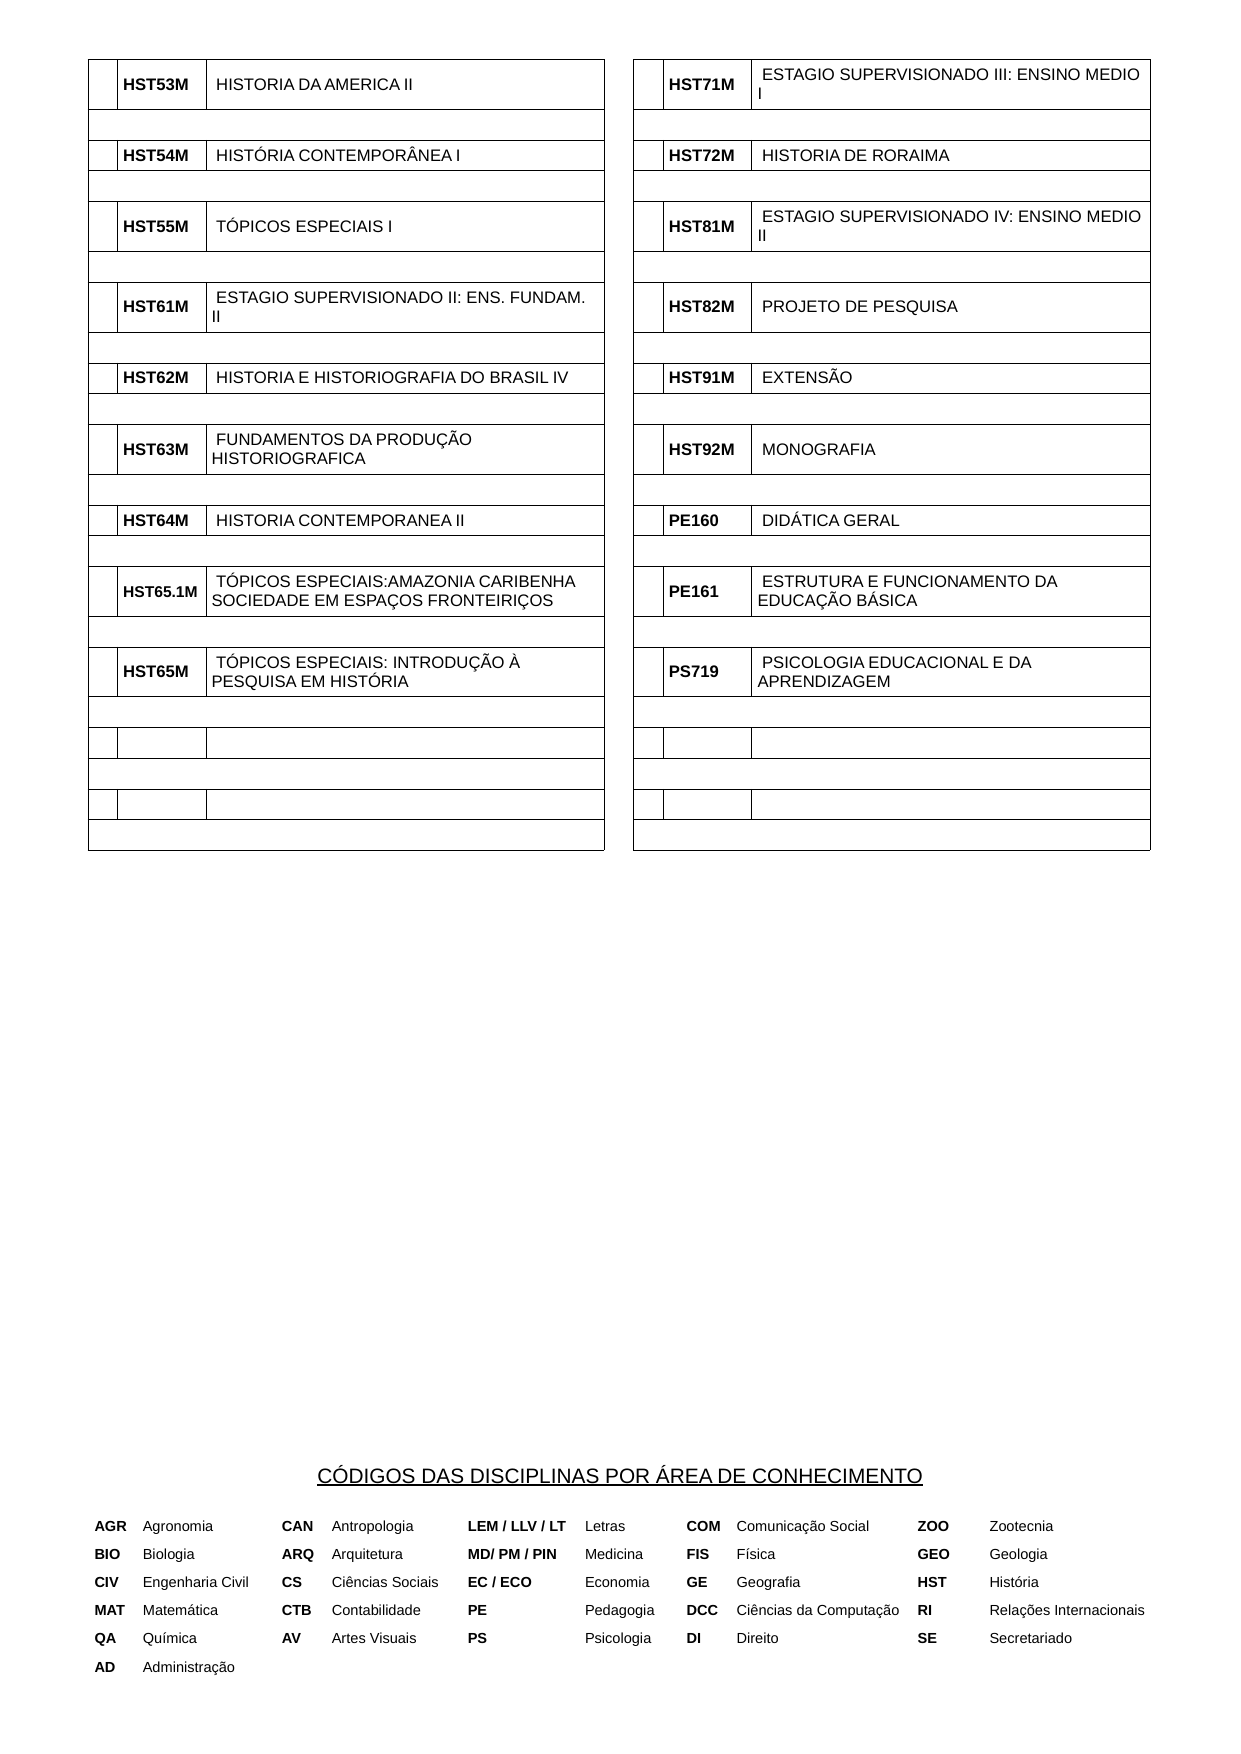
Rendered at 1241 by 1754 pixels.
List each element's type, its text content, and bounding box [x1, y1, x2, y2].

table_cell CS [276, 1568, 326, 1596]
table_cell [89, 506, 117, 535]
table_cell [634, 141, 663, 170]
table_cell [276, 1653, 326, 1681]
table_cell HST64M [118, 506, 206, 535]
table_header [634, 60, 663, 109]
table_cell [984, 1653, 1152, 1681]
table_cell Psicologia [579, 1624, 667, 1653]
table_cell [89, 728, 117, 758]
table_cell Artes Visuais [326, 1624, 448, 1653]
table_cell [326, 1653, 448, 1681]
table_cell MAT [89, 1596, 137, 1624]
table_header Comunicação Social [731, 1511, 912, 1540]
table_cell DIDÁTICA GERAL [752, 506, 1150, 535]
table_cell [634, 648, 663, 696]
table_cell [634, 364, 663, 393]
table_cell [207, 728, 604, 758]
table_cell [605, 332, 633, 362]
table_cell [731, 1653, 912, 1681]
table_cell Economia [579, 1568, 667, 1596]
table_header ESTAGIO SUPERVISIONADO III: ENSINO MEDIO I [752, 60, 1150, 109]
table_cell [752, 728, 1150, 758]
table_cell [634, 475, 1150, 504]
table_cell Ciências da Computação [731, 1596, 912, 1624]
table_cell [634, 567, 663, 616]
table_cell [260, 1653, 276, 1681]
table_cell [605, 566, 633, 616]
table_cell HST54M [118, 141, 206, 170]
table_cell [634, 110, 1150, 140]
table_cell DCC [681, 1596, 731, 1624]
table_cell GEO [912, 1540, 984, 1568]
table_cell [89, 364, 117, 393]
table_cell [634, 171, 1150, 201]
table_cell Engenharia Civil [137, 1568, 260, 1596]
table_cell [634, 728, 663, 758]
table_cell [89, 202, 117, 251]
table_cell PROJETO DE PESQUISA [752, 283, 1150, 332]
table_cell [605, 505, 633, 535]
table_cell [89, 697, 604, 727]
table_cell [664, 728, 751, 758]
table_cell [89, 141, 117, 170]
table_cell [89, 567, 117, 616]
table_cell HST91M [664, 364, 751, 393]
table_cell Contabilidade [326, 1596, 448, 1624]
table_header [667, 1511, 681, 1540]
table_cell [89, 475, 604, 504]
table_cell [260, 1624, 276, 1653]
table_cell [664, 790, 751, 819]
table_cell PE161 [664, 567, 751, 616]
table_cell AV [276, 1624, 326, 1653]
table_cell [89, 536, 604, 566]
table_cell [634, 283, 663, 332]
table_cell MONOGRAFIA [752, 425, 1150, 474]
table_header ZOO [912, 1511, 984, 1540]
table_cell [89, 252, 604, 282]
table_cell [667, 1653, 681, 1681]
table_cell [605, 535, 633, 566]
table_cell HST92M [664, 425, 751, 474]
table_cell Relações Internacionais [984, 1596, 1152, 1624]
table_cell HST62M [118, 364, 206, 393]
table_cell [667, 1624, 681, 1653]
table_cell [634, 790, 663, 819]
table_cell [634, 820, 1150, 850]
table_header CAN [276, 1511, 326, 1540]
table_cell [634, 394, 1150, 424]
table_header [605, 59, 633, 109]
table_cell [634, 425, 663, 474]
table_header HST71M [664, 60, 751, 109]
table_cell Matemática [137, 1596, 260, 1624]
table_cell PSICOLOGIA EDUCACIONAL E DA APRENDIZAGEM [752, 648, 1150, 696]
table_cell [634, 617, 1150, 647]
table_cell Medicina [579, 1540, 667, 1568]
table_cell Geografia [731, 1568, 912, 1596]
table_cell MD/ PM / PIN [462, 1540, 579, 1568]
table_cell BIO [89, 1540, 137, 1568]
table_cell [89, 283, 117, 332]
table_header Agronomia [137, 1511, 260, 1540]
table_cell Administração [137, 1653, 260, 1681]
table_cell EC / ECO [462, 1568, 579, 1596]
table_cell Biologia [137, 1540, 260, 1568]
table_cell TÓPICOS ESPECIAIS: INTRODUÇÃO À PESQUISA EM HISTÓRIA [207, 648, 604, 696]
table_cell [605, 424, 633, 474]
table_cell HISTORIA DE RORAIMA [752, 141, 1150, 170]
table_cell HST63M [118, 425, 206, 474]
table_cell RI [912, 1596, 984, 1624]
table_cell CIV [89, 1568, 137, 1596]
table_cell CTB [276, 1596, 326, 1624]
table_header Letras [579, 1511, 667, 1540]
table_cell [89, 759, 604, 789]
table_cell [89, 333, 604, 362]
table_cell HST [912, 1568, 984, 1596]
table_header [448, 1511, 462, 1540]
table_cell [89, 394, 604, 424]
table_cell [448, 1624, 462, 1653]
table_cell EXTENSÃO [752, 364, 1150, 393]
table_cell [667, 1540, 681, 1568]
table_cell [448, 1653, 462, 1681]
table_cell [634, 697, 1150, 727]
table_cell [605, 140, 633, 170]
table_cell HST81M [664, 202, 751, 251]
table_cell [118, 728, 206, 758]
table_cell [89, 110, 604, 140]
table_cell [207, 790, 604, 819]
table_cell HST55M [118, 202, 206, 251]
table_cell [634, 333, 1150, 362]
table_cell HST72M [664, 141, 751, 170]
table_cell [634, 506, 663, 535]
table_cell [448, 1568, 462, 1596]
table_cell [579, 1653, 667, 1681]
table_cell [605, 696, 633, 727]
table_cell [912, 1653, 984, 1681]
table_cell HISTORIA E HISTORIOGRAFIA DO BRASIL IV [207, 364, 604, 393]
table_cell FIS [681, 1540, 731, 1568]
table_cell TÓPICOS ESPECIAIS:AMAZONIA CARIBENHA SOCIEDADE EM ESPAÇOS FRONTEIRIÇOS [207, 567, 604, 616]
table_cell [89, 425, 117, 474]
table_cell [89, 648, 117, 696]
table_cell PS [462, 1624, 579, 1653]
table_cell [118, 790, 206, 819]
table_cell Direito [731, 1624, 912, 1653]
table_cell GE [681, 1568, 731, 1596]
table_cell [667, 1568, 681, 1596]
table_cell Química [137, 1624, 260, 1653]
table_cell [462, 1653, 579, 1681]
table_cell [605, 789, 633, 819]
table_cell [89, 171, 604, 201]
table_cell [605, 170, 633, 201]
table_header [89, 60, 117, 109]
table_cell SE [912, 1624, 984, 1653]
table_cell [752, 790, 1150, 819]
table_header COM [681, 1511, 731, 1540]
text CÓDIGOS DAS DISCIPLINAS POR ÁREA DE CONHECIMENTO [88, 1463, 1152, 1487]
table_cell ESTAGIO SUPERVISIONADO IV: ENSINO MEDIO II [752, 202, 1150, 251]
table_cell Ciências Sociais [326, 1568, 448, 1596]
table_cell [605, 282, 633, 332]
table_header Zootecnia [984, 1511, 1152, 1540]
table_cell [634, 536, 1150, 566]
table_cell [605, 251, 633, 282]
table_cell QA [89, 1624, 137, 1653]
table_cell [605, 647, 633, 696]
table_cell ESTRUTURA E FUNCIONAMENTO DA EDUCAÇÃO BÁSICA [752, 567, 1150, 616]
table_cell [89, 820, 604, 850]
table_cell HST65.1M [118, 567, 206, 616]
table_cell ARQ [276, 1540, 326, 1568]
table_cell [605, 474, 633, 504]
table_cell [634, 202, 663, 251]
table_cell [89, 617, 604, 647]
table_cell Física [731, 1540, 912, 1568]
table_header [260, 1511, 276, 1540]
table_cell [448, 1540, 462, 1568]
table_cell [89, 790, 117, 819]
table_cell [260, 1540, 276, 1568]
table_cell [634, 252, 1150, 282]
table_header HST53M [118, 60, 206, 109]
table_cell Pedagogia [579, 1596, 667, 1624]
table_header AGR [89, 1511, 137, 1540]
table_cell Arquitetura [326, 1540, 448, 1568]
table_cell TÓPICOS ESPECIAIS I [207, 202, 604, 251]
table_cell ESTAGIO SUPERVISIONADO II: ENS. FUNDAM. II [207, 283, 604, 332]
table_cell HISTÓRIA CONTEMPORÂNEA I [207, 141, 604, 170]
table_cell Geologia [984, 1540, 1152, 1568]
table_cell FUNDAMENTOS DA PRODUÇÃO HISTORIOGRAFICA [207, 425, 604, 474]
table_cell DI [681, 1624, 731, 1653]
table_cell [605, 109, 633, 140]
table_cell [260, 1568, 276, 1596]
table_header Antropologia [326, 1511, 448, 1540]
table_cell HST61M [118, 283, 206, 332]
table_cell [448, 1596, 462, 1624]
table_cell [605, 393, 633, 424]
table_cell PE160 [664, 506, 751, 535]
table_cell PE [462, 1596, 579, 1624]
table_cell [605, 819, 633, 850]
table_cell PS719 [664, 648, 751, 696]
table_cell AD [89, 1653, 137, 1681]
table_cell HST82M [664, 283, 751, 332]
table_cell HST65M [118, 648, 206, 696]
table_cell [681, 1653, 731, 1681]
table_cell HISTORIA CONTEMPORANEA II [207, 506, 604, 535]
table_cell [634, 759, 1150, 789]
table_cell [605, 201, 633, 251]
table_header HISTORIA DA AMERICA II [207, 60, 604, 109]
table_cell História [984, 1568, 1152, 1596]
table_cell [260, 1596, 276, 1624]
table_cell [605, 758, 633, 789]
table_cell [667, 1596, 681, 1624]
table_header LEM / LLV / LT [462, 1511, 579, 1540]
table_cell [605, 727, 633, 758]
table_cell [605, 363, 633, 393]
table_cell Secretariado [984, 1624, 1152, 1653]
table_cell [605, 616, 633, 647]
